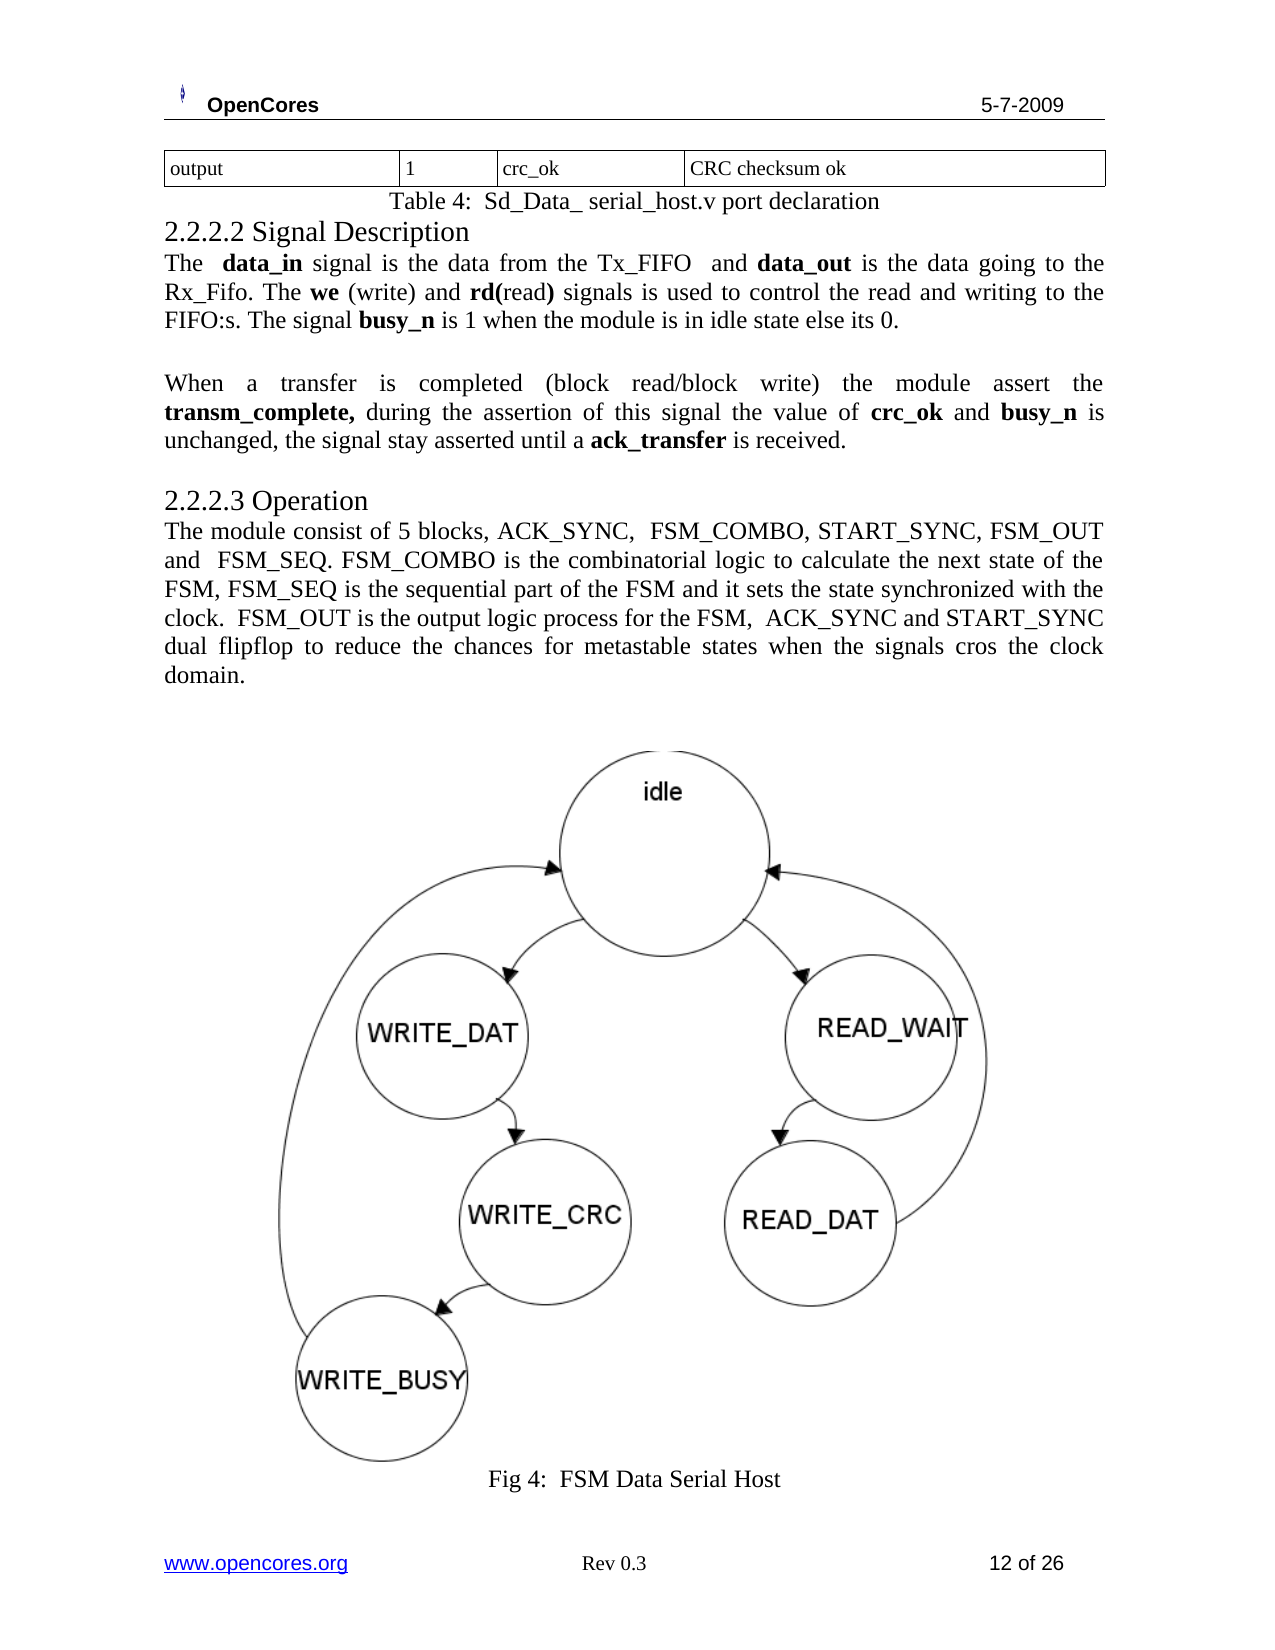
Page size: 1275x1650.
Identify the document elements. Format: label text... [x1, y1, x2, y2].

table_cell output [165, 151, 399, 186]
text 2.2.2.3 Operation [164, 483, 1105, 516]
table_cell crc_ok [498, 151, 684, 186]
text Fig 4: FSM Data Serial Host [164, 751, 1105, 1493]
text The data_in signal is the data from the Tx_FIFO and data_out is the data going to the Rx_Fifo. The we (write) and rd(read) signals is used to control the read and writing to the FIFO:s. The signal busy_n is 1 when the module is in idle state else its 0. [164, 248, 1105, 334]
text 2.2.2.2 Signal Description [164, 214, 1105, 248]
table_cell CRC checksum ok [685, 151, 1105, 186]
text When a transfer is completed (block read/block write) the module assert the transm_complete, during the assertion of this signal the value of crc_ok and busy_n is unchanged, the signal stay asserted until a ack_transfer is received. [164, 368, 1105, 454]
table_cell 1 [400, 151, 497, 186]
text Table 4: Sd_Data_ serial_host.v port declaration [164, 187, 1105, 214]
text The module consist of 5 blocks, ACK_SYNC, FSM_COMBO, START_SYNC, FSM_OUT and FSM_SEQ. FSM_COMBO is the combinatorial logic to calculate the next state of the FSM, FSM_SEQ is the sequential part of the FSM and it sets the state synchronized with the clock. FSM_OUT is the output logic process for the FSM, ACK_SYNC and START_SYNC dual flipflop to reduce the chances for metastable states when the signals cros the clock domain. [164, 516, 1105, 689]
